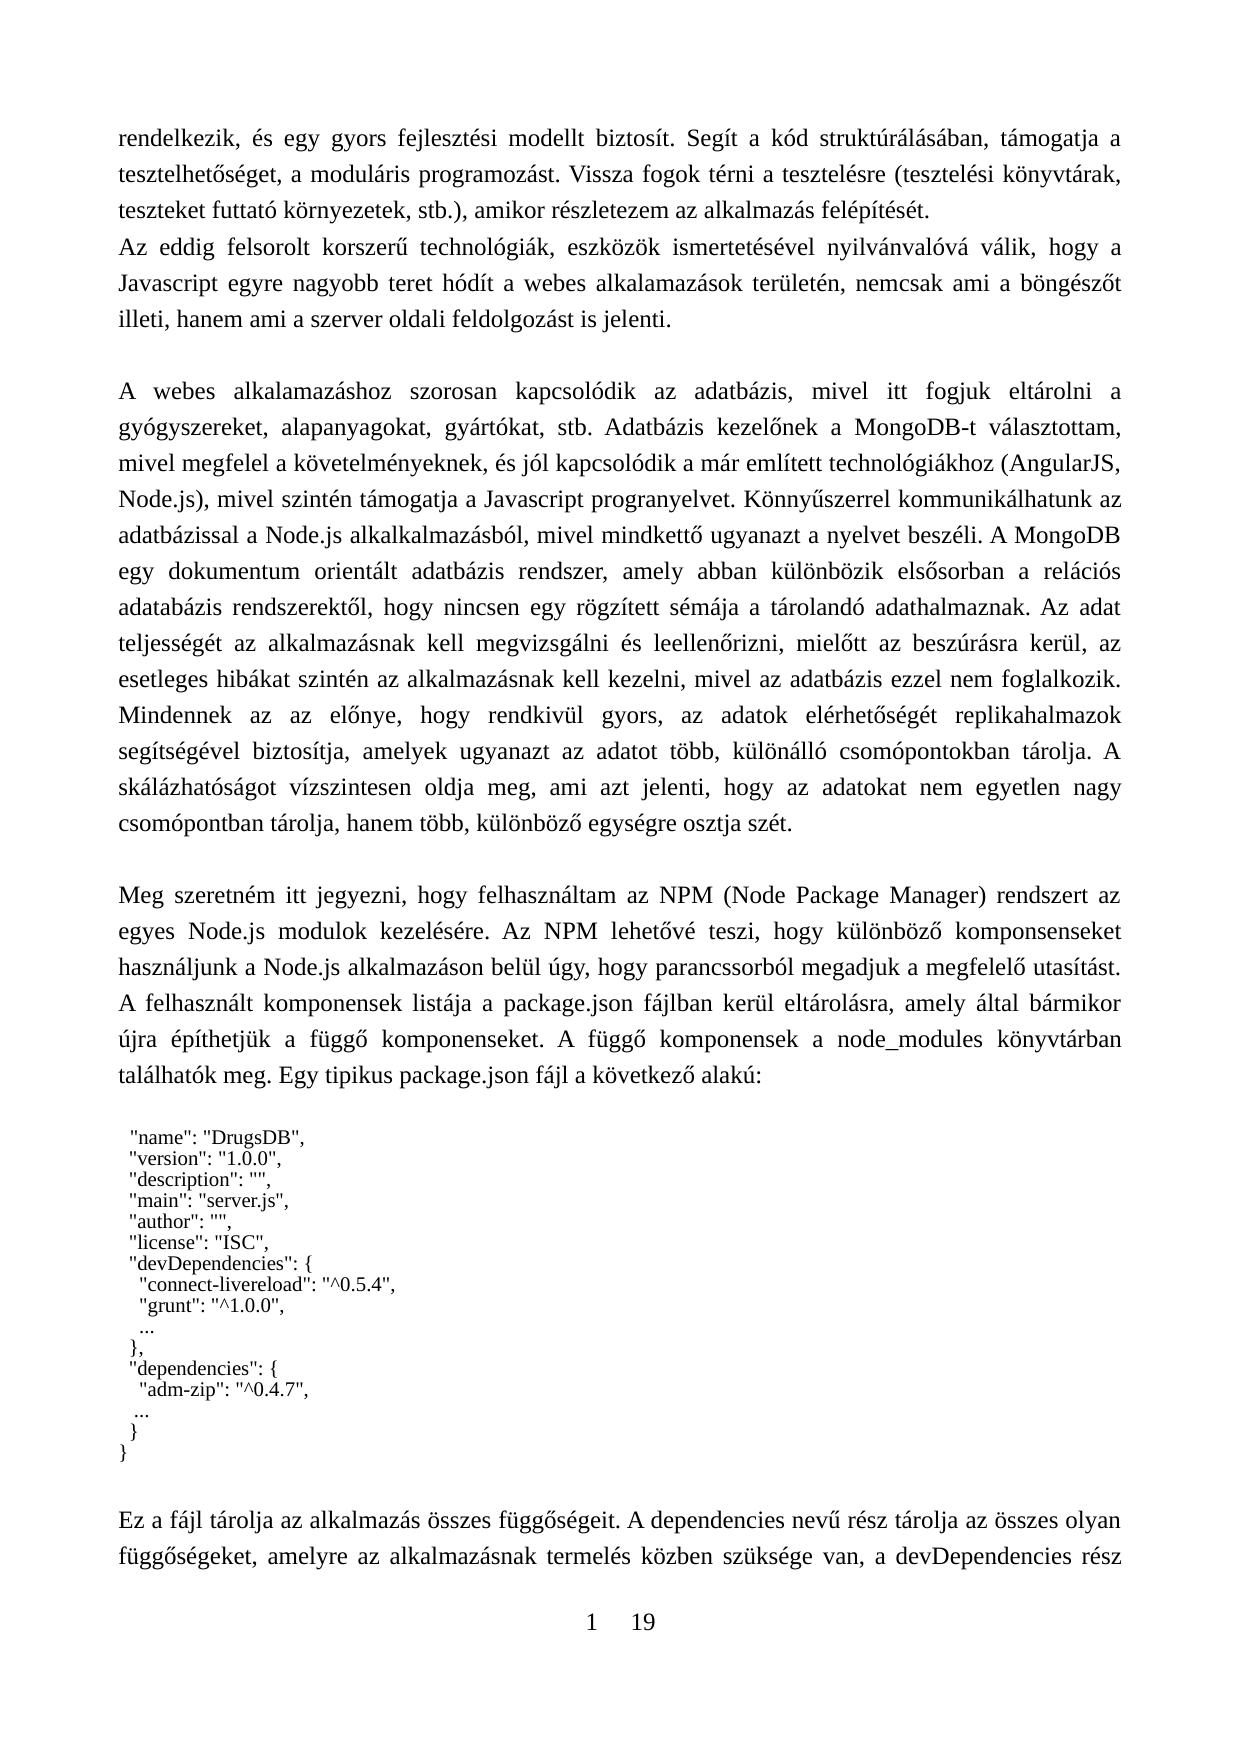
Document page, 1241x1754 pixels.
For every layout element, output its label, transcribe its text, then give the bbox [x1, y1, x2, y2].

subtitle "connect-livereload": "^0.5.4", [118, 1274, 1122, 1296]
subtitle "dependencies": { [118, 1359, 1122, 1380]
subtitle ... [118, 1401, 1122, 1422]
subtitle ... [118, 1317, 1122, 1338]
subtitle "version": "1.0.0", [118, 1148, 1122, 1169]
subtitle "description": "", [118, 1169, 1122, 1190]
subtitle "main": "server.js", [118, 1190, 1122, 1211]
subtitle "license": "ISC", [118, 1232, 1122, 1253]
subtitle Az eddig felsorolt korszerű technológiák, eszközök ismertetésével nyilvánvalóvá válik, hogy a Javascript egyre nagyobb teret hódít a webes alkalamazások területén, nemcsak ami a böngészőt illeti, hanem ami a szerver oldali feldolgozást is jelenti. [118, 226, 1122, 334]
subtitle "adm-zip": "^0.4.7", [118, 1380, 1122, 1401]
subtitle Meg szeretném itt jegyezni, hogy felhasználtam az NPM (Node Package Manager) rendszert az egyes Node.js modulok kezelésére. Az NPM lehetővé teszi, hogy különböző komponsenseket használjunk a Node.js alkalmazáson belül úgy, hogy parancssorból megadjuk a megfelelő utasítást. A felhasznált komponensek listája a package.json fájlban kerül eltárolásra, amely által bármikor újra építhetjük a függő komponenseket. A függő komponensek a node_modules könyvtárban találhatók meg. Egy tipikus package.json fájl a következő alakú: [118, 875, 1122, 1091]
subtitle "grunt": "^1.0.0", [118, 1296, 1122, 1317]
subtitle "name": "DrugsDB", [118, 1127, 1122, 1148]
subtitle }, [118, 1338, 1122, 1359]
subtitle Ez a fájl tárolja az alkalmazás összes függőségeit. A dependencies nevű rész tárolja az összes olyan függőségeket, amelyre az alkalmazásnak termelés közben szüksége van, a devDependencies rész [118, 1500, 1122, 1572]
subtitle "author": "", [118, 1211, 1122, 1232]
subtitle } [118, 1443, 1122, 1464]
subtitle A webes alkalamazáshoz szorosan kapcsolódik az adatbázis, mivel itt fogjuk eltárolni a gyógyszereket, alapanyagokat, gyártókat, stb. Adatbázis kezelőnek a MongoDB-t választottam, mivel megfelel a követelményeknek, és jól kapcsolódik a már említett technológiákhoz (AngularJS, Node.js), mivel szintén támogatja a Javascript progranyelvet. Könnyűszerrel kommunikálhatunk az adatbázissal a Node.js alkalkalmazásból, mivel mindkettő ugyanazt a nyelvet beszéli. A MongoDB egy dokumentum orientált adatbázis rendszer, amely abban különbözik elsősorban a relációs adatabázis rendszerektől, hogy nincsen egy rögzített sémája a tárolandó adathalmaznak. Az adat teljességét az alkalmazásnak kell megvizsgálni és leellenőrizni, mielőtt az beszúrásra kerül, az esetleges hibákat szintén az alkalmazásnak kell kezelni, mivel az adatbázis ezzel nem foglalkozik. Mindennek az az előnye, hogy rendkivül gyors, az adatok elérhetőségét replikahalmazok segítségével biztosítja, amelyek ugyanazt az adatot több, különálló csomópontokban tárolja. A skálázhatóságot vízszintesen oldja meg, ami azt jelenti, hogy az adatokat nem egyetlen nagy csomópontban tárolja, hanem több, különböző egységre osztja szét. [118, 370, 1122, 839]
subtitle } [118, 1422, 1122, 1443]
subtitle "devDependencies": { [118, 1253, 1122, 1274]
subtitle rendelkezik, és egy gyors fejlesztési modellt biztosít. Segít a kód struktúrálásában, támogatja a tesztelhetőséget, a moduláris programozást. Vissza fogok térni a tesztelésre (tesztelési könyvtárak, teszteket futtató környezetek, stb.), amikor részletezem az alkalmazás felépítését. [118, 118, 1122, 226]
